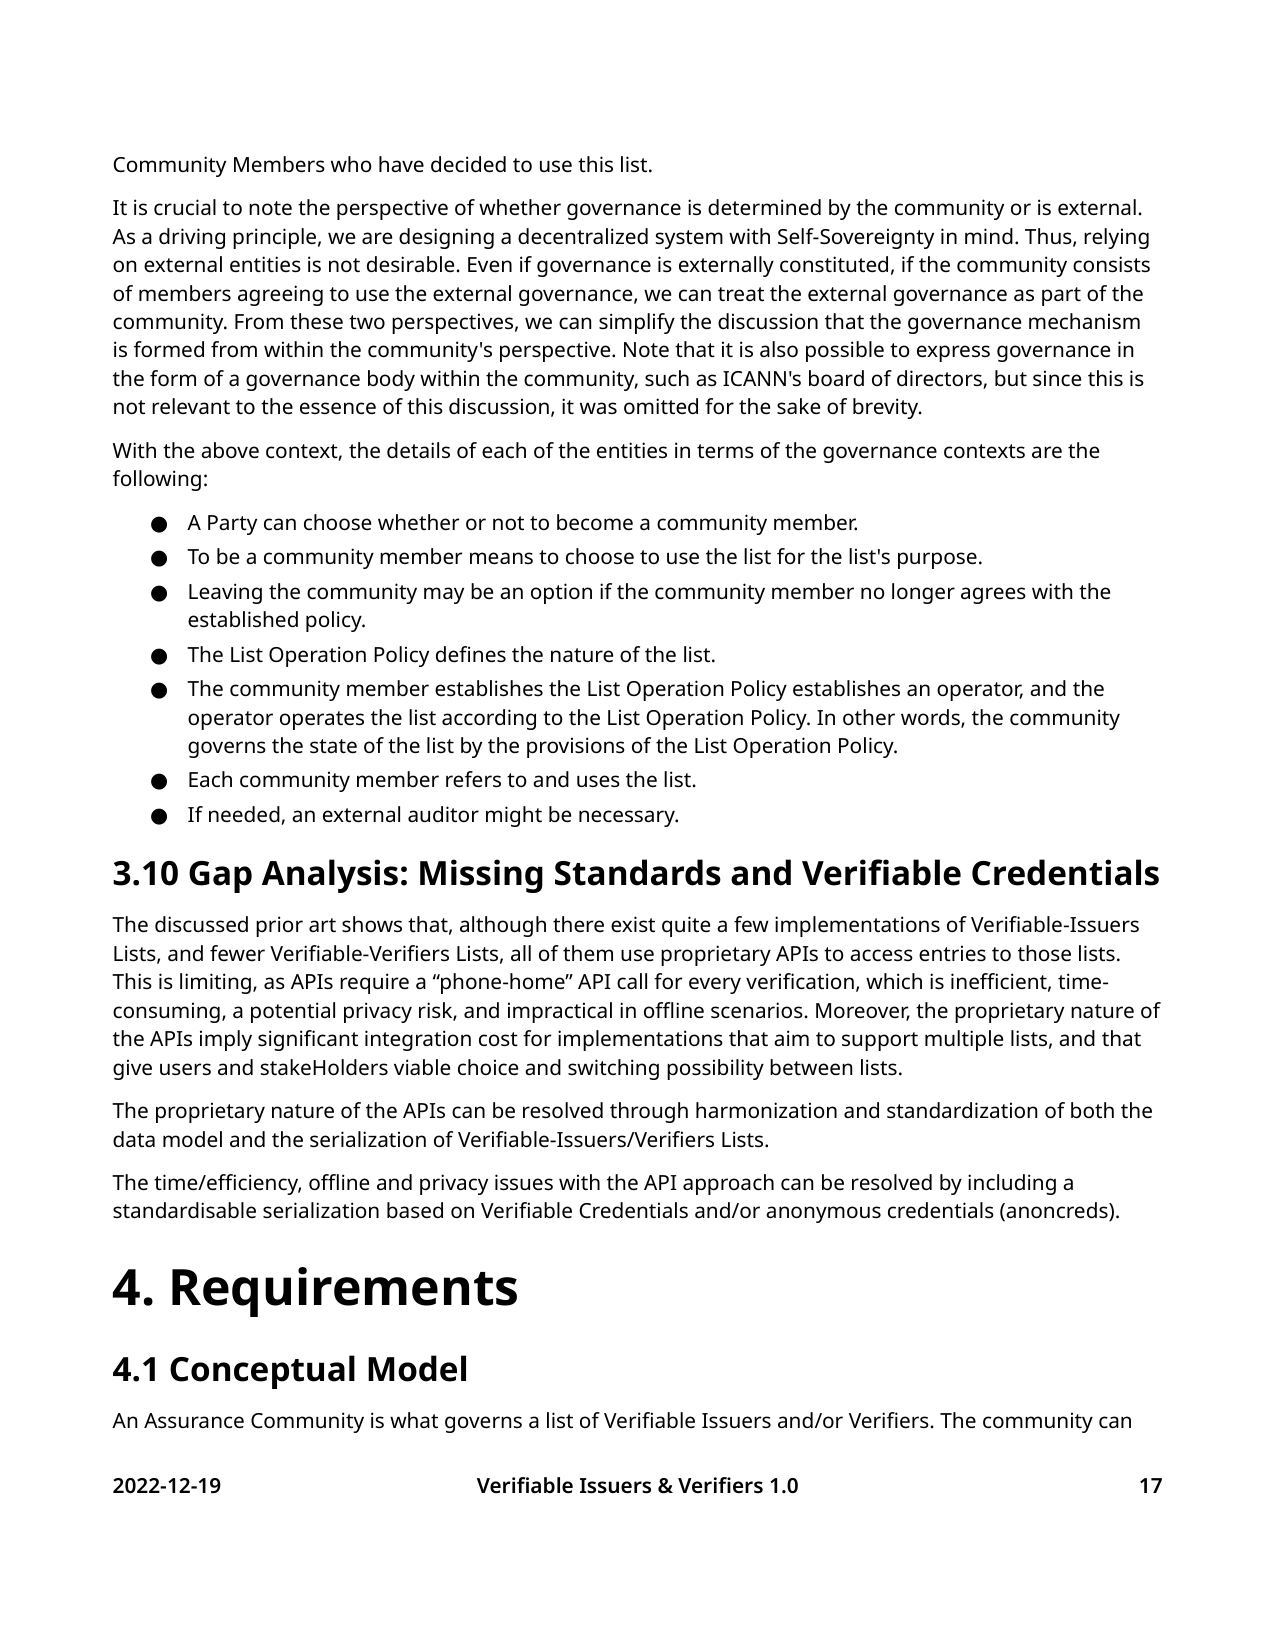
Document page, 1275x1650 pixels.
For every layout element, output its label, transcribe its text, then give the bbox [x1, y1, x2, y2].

list The community member establishes the List Operation Policy establishes an operator, and the operator operates the list according to the List Operation Policy. In other words, the community governs the state of the list by the provisions of the List Operation Policy. [150, 674, 1162, 759]
text With the above context, the details of each of the entities in terms of the governance contexts are the following: [112, 436, 1162, 493]
list Leaving the community may be an option if the community member no longer agrees with the established policy. [150, 577, 1162, 634]
text It is crucial to note the perspective of whether governance is determined by the community or is external. As a driving principle, we are designing a decentralized system with Self-Sovereignty in mind. Thus, relying on external entities is not desirable. Even if governance is externally constituted, if the community consists of members agreeing to use the external governance, we can treat the external governance as part of the community. From these two perspectives, we can simplify the discussion that the governance mechanism is formed from within the community's perspective. Note that it is also possible to express governance in the form of a governance body within the community, such as ICANN's board of directors, but since this is not relevant to the essence of this discussion, it was omitted for the sake of brevity. [112, 193, 1162, 421]
list To be a community member means to choose to use the list for the list's purpose. [150, 542, 1162, 571]
list The List Operation Policy defines the nature of the list. [150, 640, 1162, 668]
list If needed, an external auditor might be necessary. [150, 800, 1162, 828]
text An Assurance Community is what governs a list of Verifiable Issuers and/or Verifiers. The community can [112, 1406, 1162, 1435]
text The time/efficiency, offline and privacy issues with the API approach can be resolved by including a standardisable serialization based on Verifiable Credentials and/or anonymous credentials (anoncreds). [112, 1168, 1162, 1225]
subtitle 3.10 Gap Analysis: Missing Standards and Verifiable Credentials [112, 849, 1162, 895]
subtitle 4.1 Conceptual Model [112, 1345, 1162, 1391]
text The discussed prior art shows that, although there exist quite a few implementations of Verifiable-Issuers Lists, and fewer Verifiable-Verifiers Lists, all of them use proprietary APIs to access entries to those lists. This is limiting, as APIs require a “phone-home” API call for every verification, which is inefficient, time-consuming, a potential privacy risk, and impractical in offline scenarios. Moreover, the proprietary nature of the APIs imply significant integration cost for implementations that aim to support multiple lists, and that give users and stakeHolders viable choice and switching possibility between lists. [112, 911, 1162, 1081]
subtitle 4. Requirements [112, 1252, 1162, 1320]
list Each community member refers to and uses the list. [150, 766, 1162, 794]
text The proprietary nature of the APIs can be resolved through harmonization and standardization of both the data model and the serialization of Verifiable-Issuers/Verifiers Lists. [112, 1096, 1162, 1153]
list A Party can choose whether or not to become a community member. [150, 508, 1162, 536]
text Community Members who have decided to use this list. [112, 150, 1162, 178]
